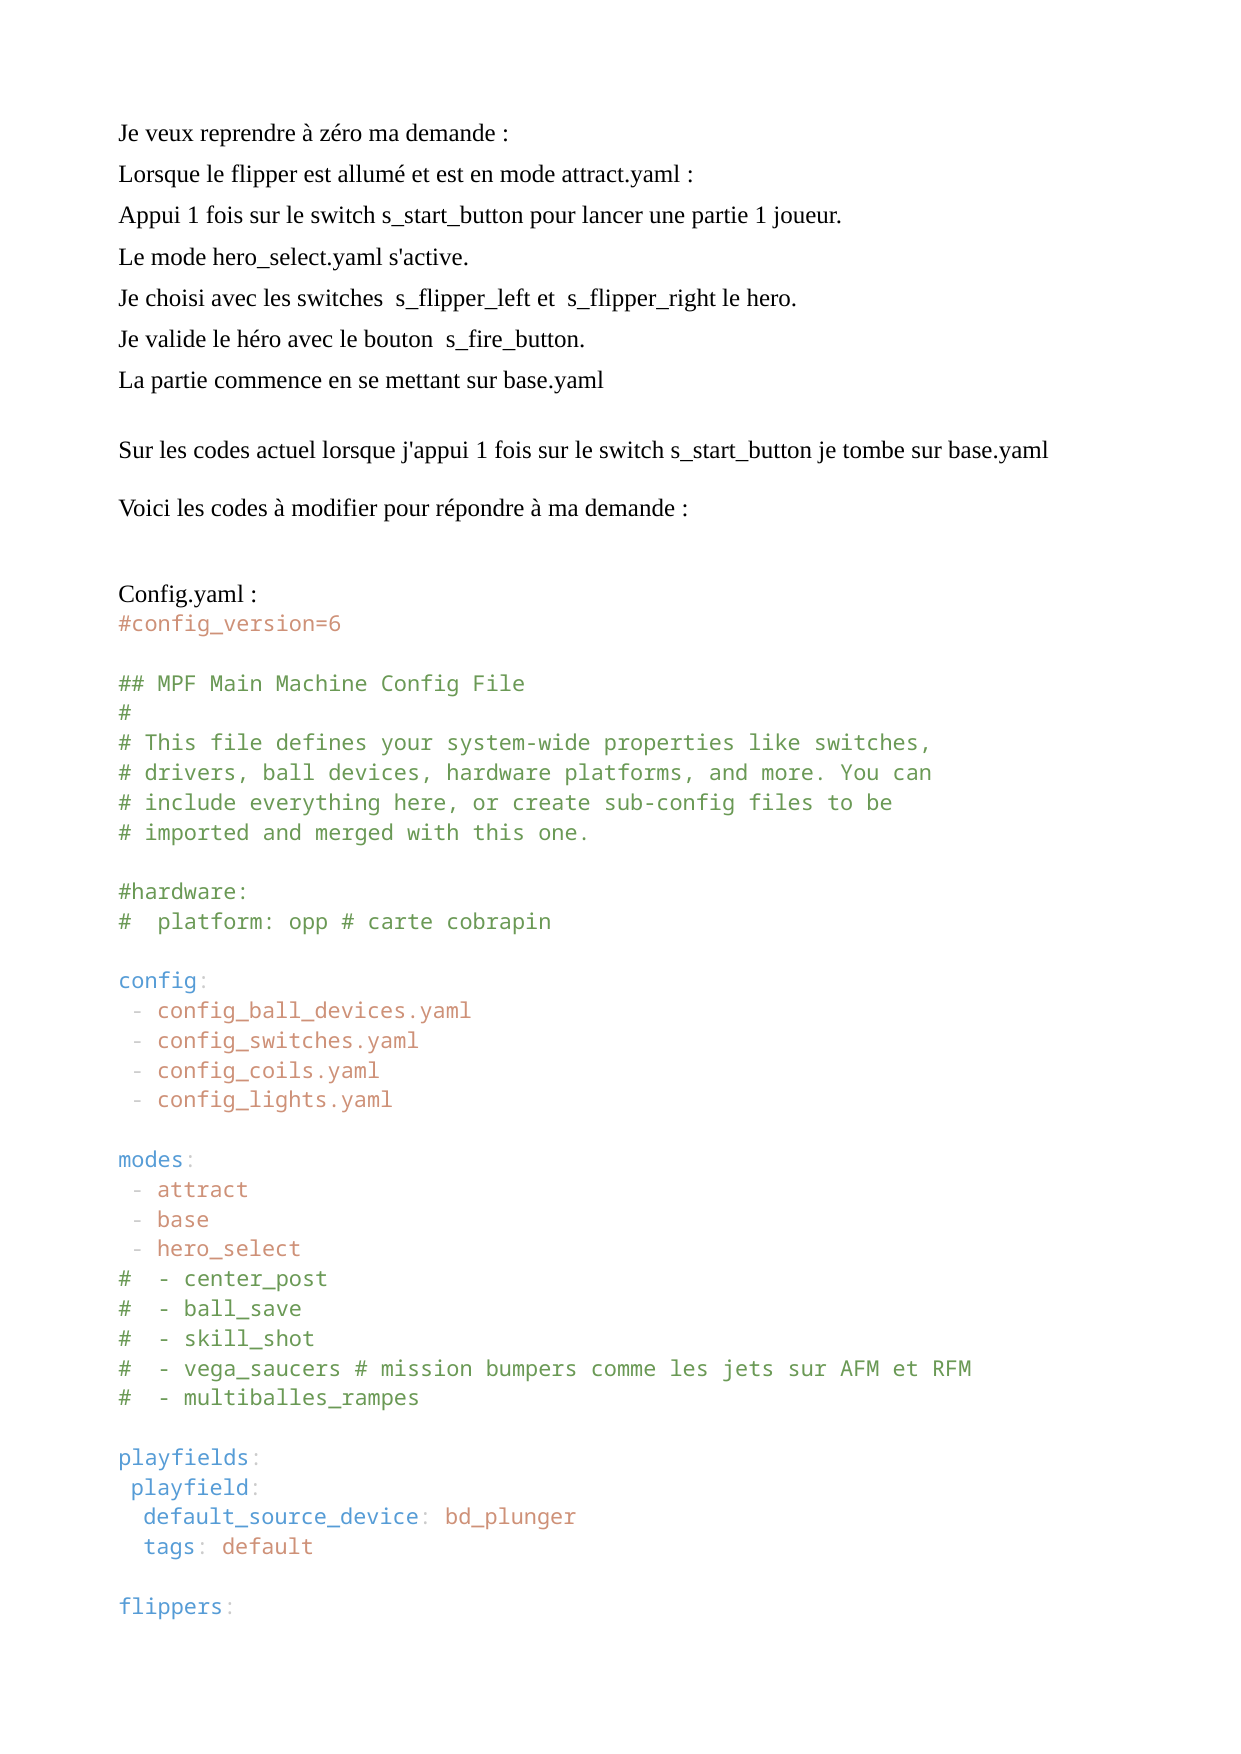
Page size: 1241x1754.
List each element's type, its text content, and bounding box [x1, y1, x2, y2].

text #config_version=6 [118, 608, 1122, 638]
text # - skill_shot [118, 1323, 1122, 1352]
text flippers: [118, 1591, 1122, 1620]
text playfields: [118, 1442, 1122, 1472]
text # - center_post [118, 1263, 1122, 1293]
text # include everything here, or create sub-config files to be [118, 787, 1122, 817]
text ## MPF Main Machine Config File [118, 668, 1122, 697]
text # - vega_saucers # mission bumpers comme les jets sur AFM et RFM [118, 1352, 1122, 1382]
text - hero_select [118, 1233, 1122, 1263]
text Je choisi avec les switches s_flipper_left et s_flipper_right le hero. [118, 283, 1122, 312]
text La partie commence en se mettant sur base.yaml [118, 366, 1122, 394]
text Sur les codes actuel lorsque j'appui 1 fois sur le switch s_start_button je tombe sur base.yaml [118, 436, 1122, 464]
text playfield: [118, 1472, 1122, 1501]
text Je valide le héro avec le bouton s_fire_button. [118, 324, 1122, 353]
text - config_switches.yaml [118, 1025, 1122, 1055]
text Voici les codes à modifier pour répondre à ma demande : [118, 493, 1122, 522]
text # imported and merged with this one. [118, 817, 1122, 846]
text # drivers, ball devices, hardware platforms, and more. You can [118, 757, 1122, 787]
text - base [118, 1203, 1122, 1233]
text - config_coils.yaml [118, 1055, 1122, 1084]
text default_source_device: bd_plunger [118, 1501, 1122, 1531]
text # platform: opp # carte cobrapin [118, 906, 1122, 936]
text # - ball_save [118, 1293, 1122, 1323]
text config: [118, 965, 1122, 995]
text modes: [118, 1144, 1122, 1174]
text #hardware: [118, 876, 1122, 906]
text - config_ball_devices.yaml [118, 995, 1122, 1025]
text # - multiballes_rampes [118, 1382, 1122, 1412]
text # [118, 697, 1122, 727]
text Lorsque le flipper est allumé et est en mode attract.yaml : [118, 159, 1122, 188]
text - attract [118, 1174, 1122, 1203]
text tags: default [118, 1531, 1122, 1561]
text Le mode hero_select.yaml s'active. [118, 242, 1122, 271]
text Config.yaml : [118, 579, 1122, 608]
text - config_lights.yaml [118, 1084, 1122, 1114]
text Appui 1 fois sur le switch s_start_button pour lancer une partie 1 joueur. [118, 201, 1122, 229]
text Je veux reprendre à zéro ma demande : [118, 118, 1122, 147]
text # This file defines your system-wide properties like switches, [118, 727, 1122, 757]
